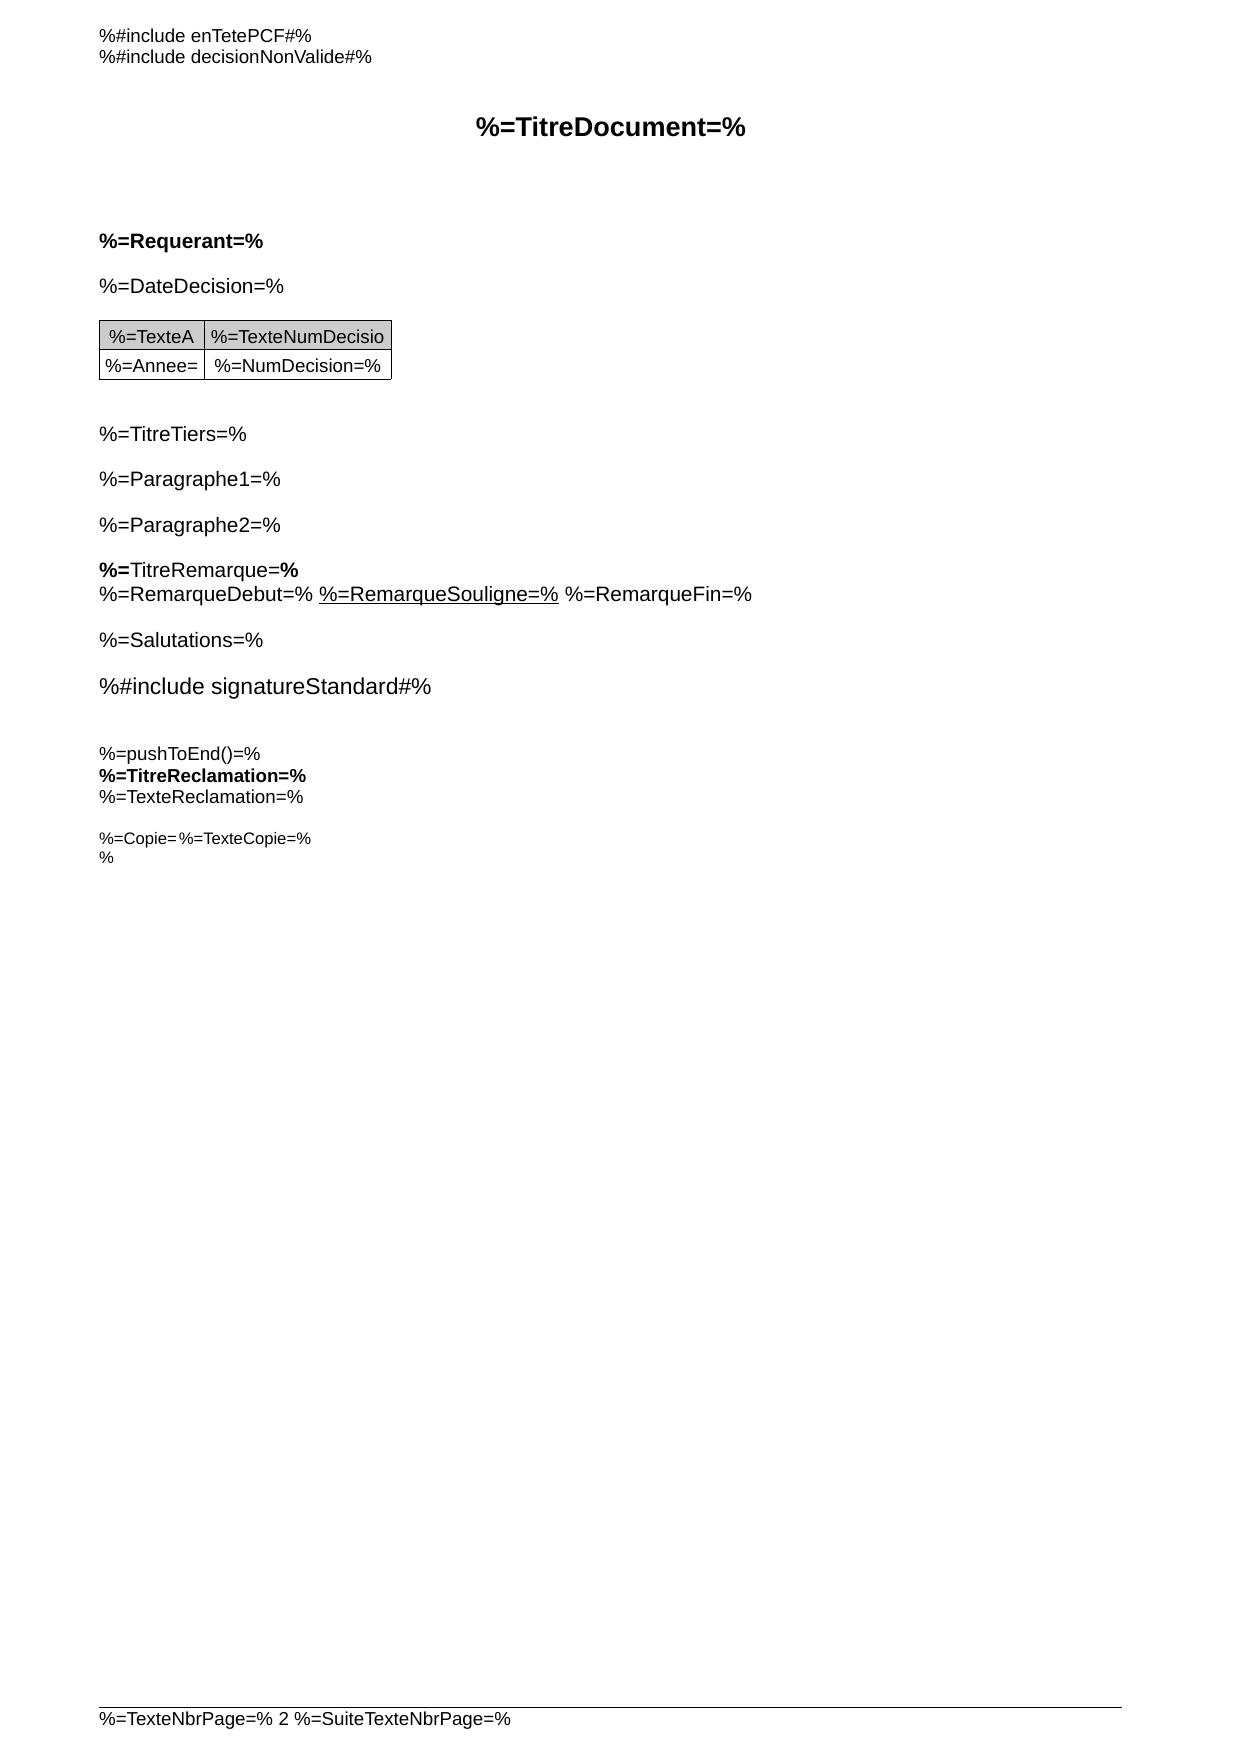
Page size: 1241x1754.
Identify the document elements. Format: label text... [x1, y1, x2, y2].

table_cell %=Annee=% [100, 350, 204, 378]
table_header %=TexteCopie=% [179, 829, 1122, 867]
text %=TitreTiers=% [99, 422, 1122, 446]
table_header %=TexteAnnee=% [100, 321, 204, 349]
text %#include signatureStandard#% [99, 673, 1122, 700]
text %=TitreRemarque=% [99, 558, 1122, 582]
text %#include enTetePCF#% [99, 25, 1122, 46]
text %=TitreReclamation=% [99, 764, 1122, 786]
text %=Paragraphe1=% [99, 467, 1122, 491]
table_cell %=NumDecision=% [205, 350, 391, 378]
text %=TitreDocument=% [99, 111, 1122, 142]
text %=Paragraphe2=% [99, 513, 1122, 537]
text %=RemarqueDebut=% %=RemarqueSouligne=% %=RemarqueFin=% [99, 582, 1122, 606]
text %=DateDecision=% [99, 274, 1122, 298]
text %=pushToEnd()=% [99, 743, 1122, 764]
text %#include decisionNonValide#% [99, 46, 1122, 68]
text %=Salutations=% [99, 628, 1122, 652]
table_header %=Copie=% [99, 829, 178, 867]
text %=Requerant=% [99, 228, 1122, 252]
text %=TexteReclamation=% [99, 786, 1122, 807]
table_header %=TexteNumDecision=% [205, 321, 391, 349]
